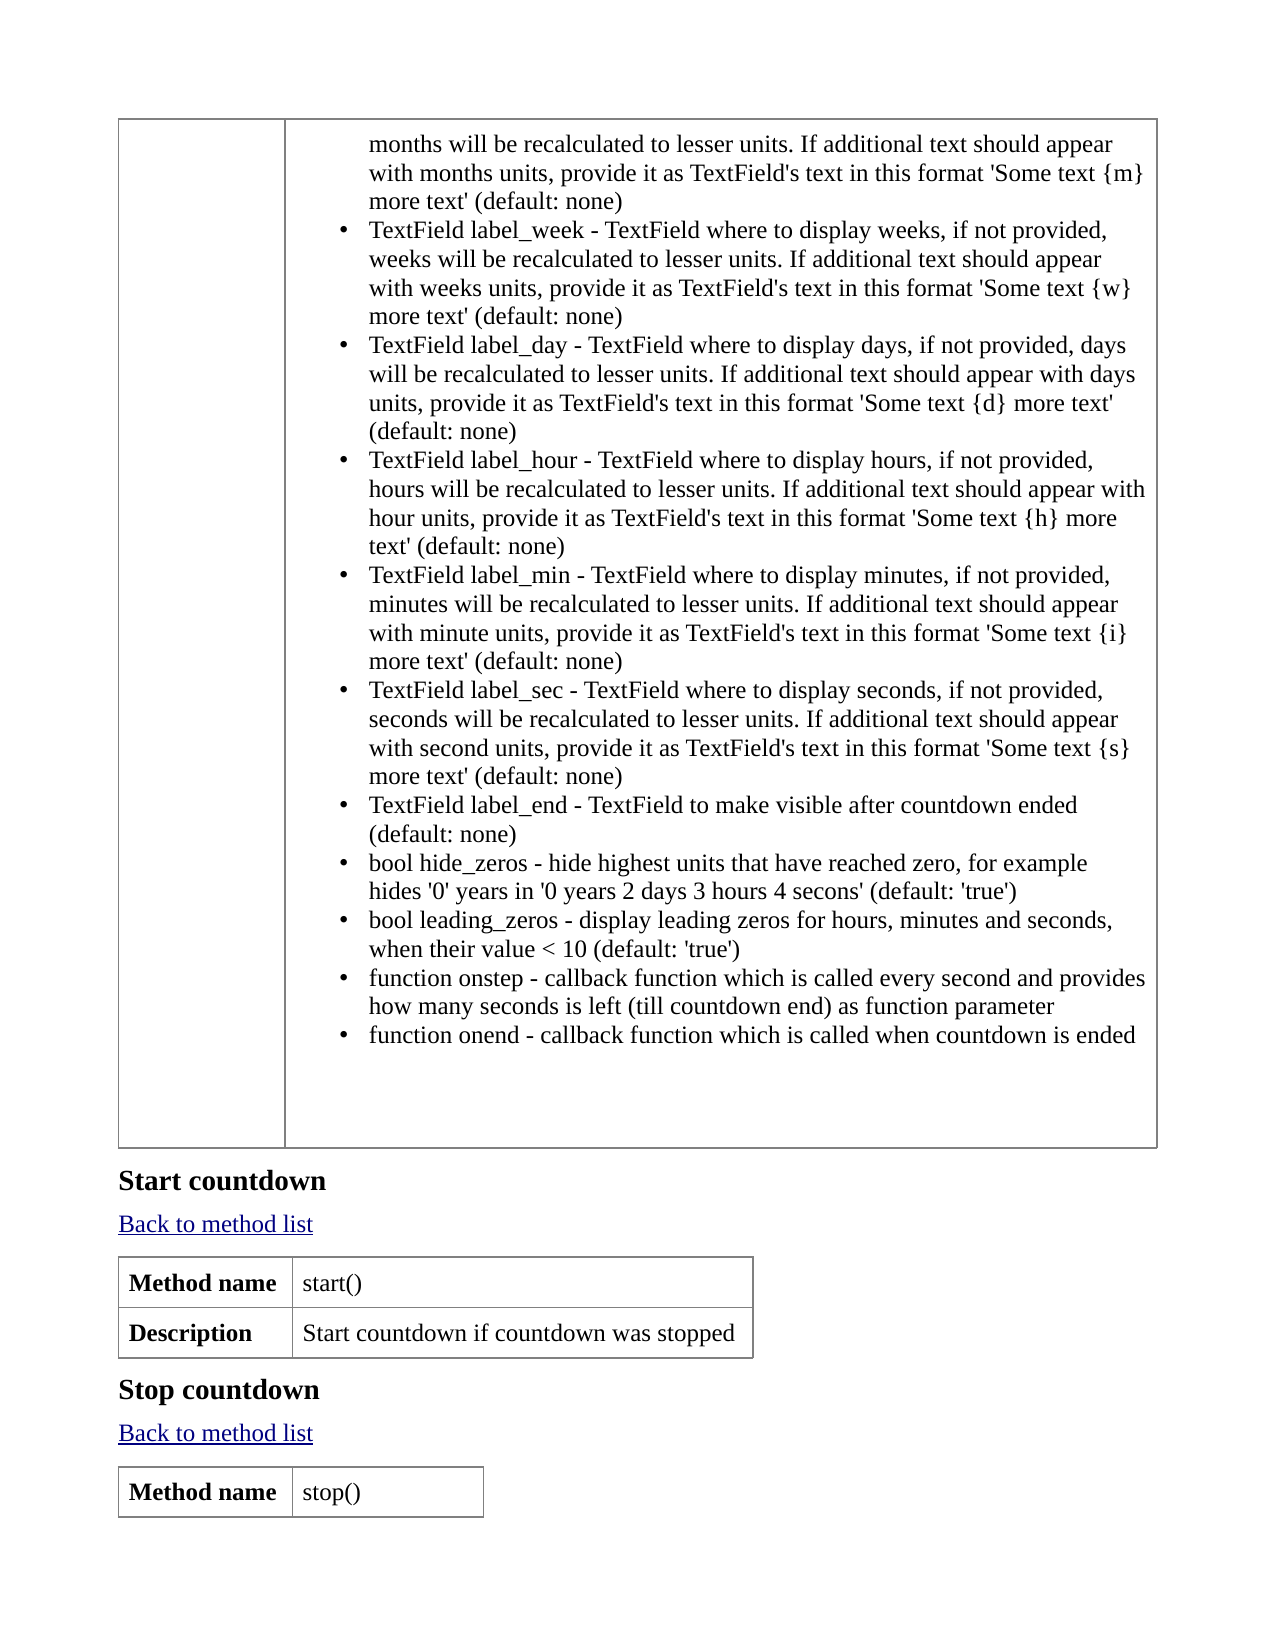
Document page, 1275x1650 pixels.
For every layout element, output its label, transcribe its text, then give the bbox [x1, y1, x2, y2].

subtitle Start countdown [118, 1163, 1157, 1196]
table_header start() [293, 1258, 752, 1307]
table_cell table config - lua table with configuration: int time - timestamp to the target date, provide target timestamp, of units left in parameters below(default: 0) int year - how many years have left till countdown ends, if timestamp not provided (default: 0) int month - how many months have left till countdown ends, if timestamp not provided (default: 0) int week - how many weeks have left till countdown ends, if timestamp not provided (default: 0) int day - how many days have left till countdown ends, if timestamp not provided (default: 0) int hour - how many hours have left till countdown ends, if timestamp not provided (default: 0) int min - how many minutes have left till countdown ends, if timestamp not provided (default: 0) int sec - how many seconds have left till countdown ends, if timestamp not provided (default: 0) TextField label_year - TextField where to display years, if not provided, years will be recalculated to lesser units. If additional text should appear with year units, provide it as TextField's text in this format 'Some text {y} more text' (default: none) TextField label_month - TextField where to display months, if not provided, months will be recalculated to lesser units. If additional text should appear with months units, provide it as TextField's text in this format 'Some text {m} more text' (default: none) TextField label_week - TextField where to display weeks, if not provided, weeks will be recalculated to lesser units. If additional text should appear with weeks units, provide it as TextField's text in this format 'Some text {w} more text' (default: none) TextField label_day - TextField where to display days, if not provided, days will be recalculated to lesser units. If additional text should appear with days units, provide it as TextField's text in this format 'Some text {d} more text' (default: none) TextField label_hour - TextField where to display hours, if not provided, hours will be recalculated to lesser units. If additional text should appear with hour units, provide it as TextField's text in this format 'Some text {h} more text' (default: none) TextField label_min - TextField where to display minutes, if not provided, minutes will be recalculated to lesser units. If additional text should appear with minute units, provide it as TextField's text in this format 'Some text {i} more text' (default: none) TextField label_sec - TextField where to display seconds, if not provided, seconds will be recalculated to lesser units. If additional text should appear with second units, provide it as TextField's text in this format 'Some text {s} more text' (default: none) TextField label_end - TextField to make visible after countdown ended (default: none) bool hide_zeros - hide highest units that have reached zero, for example hides '0' years in '0 years 2 days 3 hours 4 secons' (default: 'true') bool leading_zeros - display leading zeros for hours, minutes and seconds, when their value < 10 (default: 'true') function onstep - callback function which is called every second and provides how many seconds is left (till countdown end) as function parameter function onend - callback function which is called when countdown is ended [286, 120, 1156, 1147]
text Back to method list [118, 1418, 1157, 1447]
table_cell [119, 120, 284, 1147]
table_header Method name [119, 1258, 292, 1307]
table_cell Start countdown if countdown was stopped [293, 1308, 752, 1357]
table_cell Description [119, 1308, 292, 1357]
subtitle Stop countdown [118, 1372, 1157, 1406]
text Back to method list [118, 1209, 1157, 1237]
table_header Method name [119, 1468, 292, 1516]
table_header stop() [293, 1468, 483, 1516]
